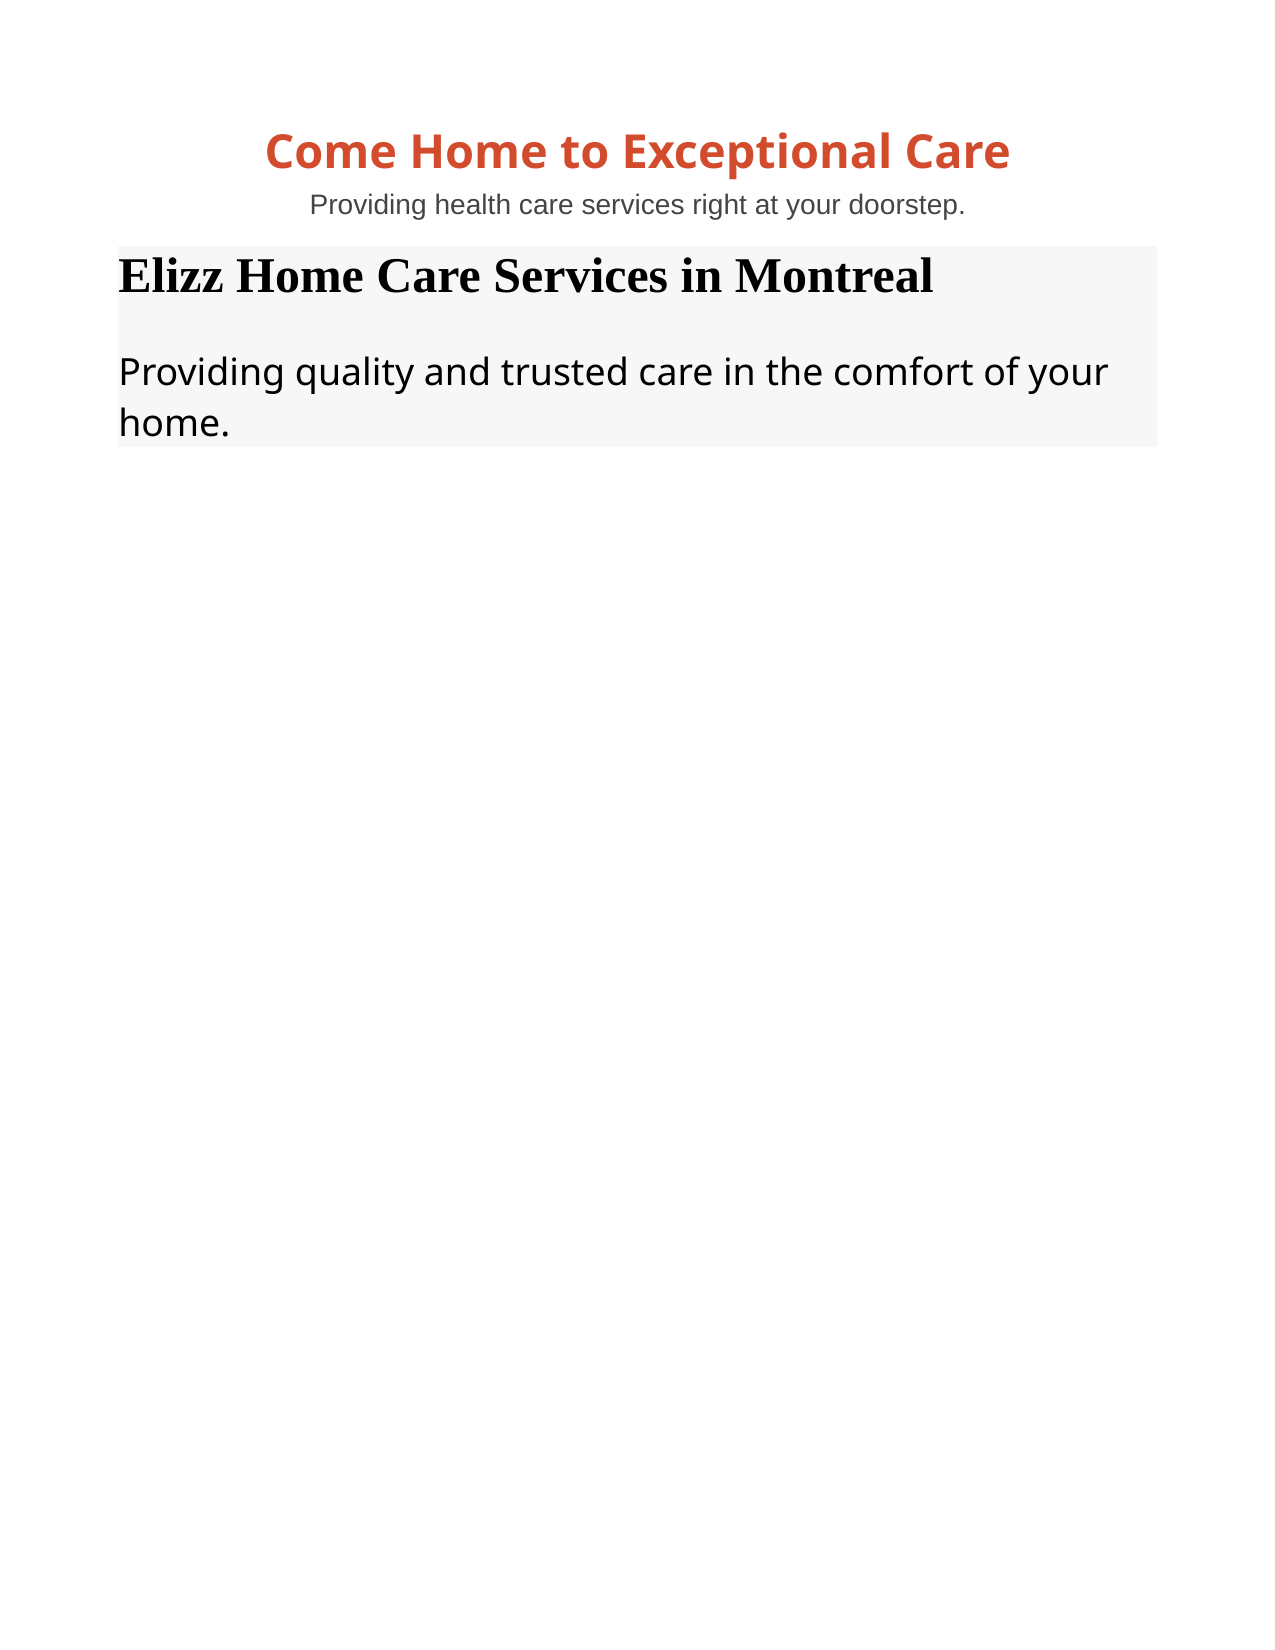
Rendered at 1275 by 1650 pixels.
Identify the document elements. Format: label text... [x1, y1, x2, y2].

subtitle Come Home to Exceptional Care [118, 118, 1157, 182]
text Providing health care services right at your doorstep. [118, 188, 1157, 221]
subtitle Elizz Home Care Services in Montreal [118, 246, 1157, 303]
subtitle Providing quality and trusted care in the comfort of your home. [118, 345, 1157, 447]
